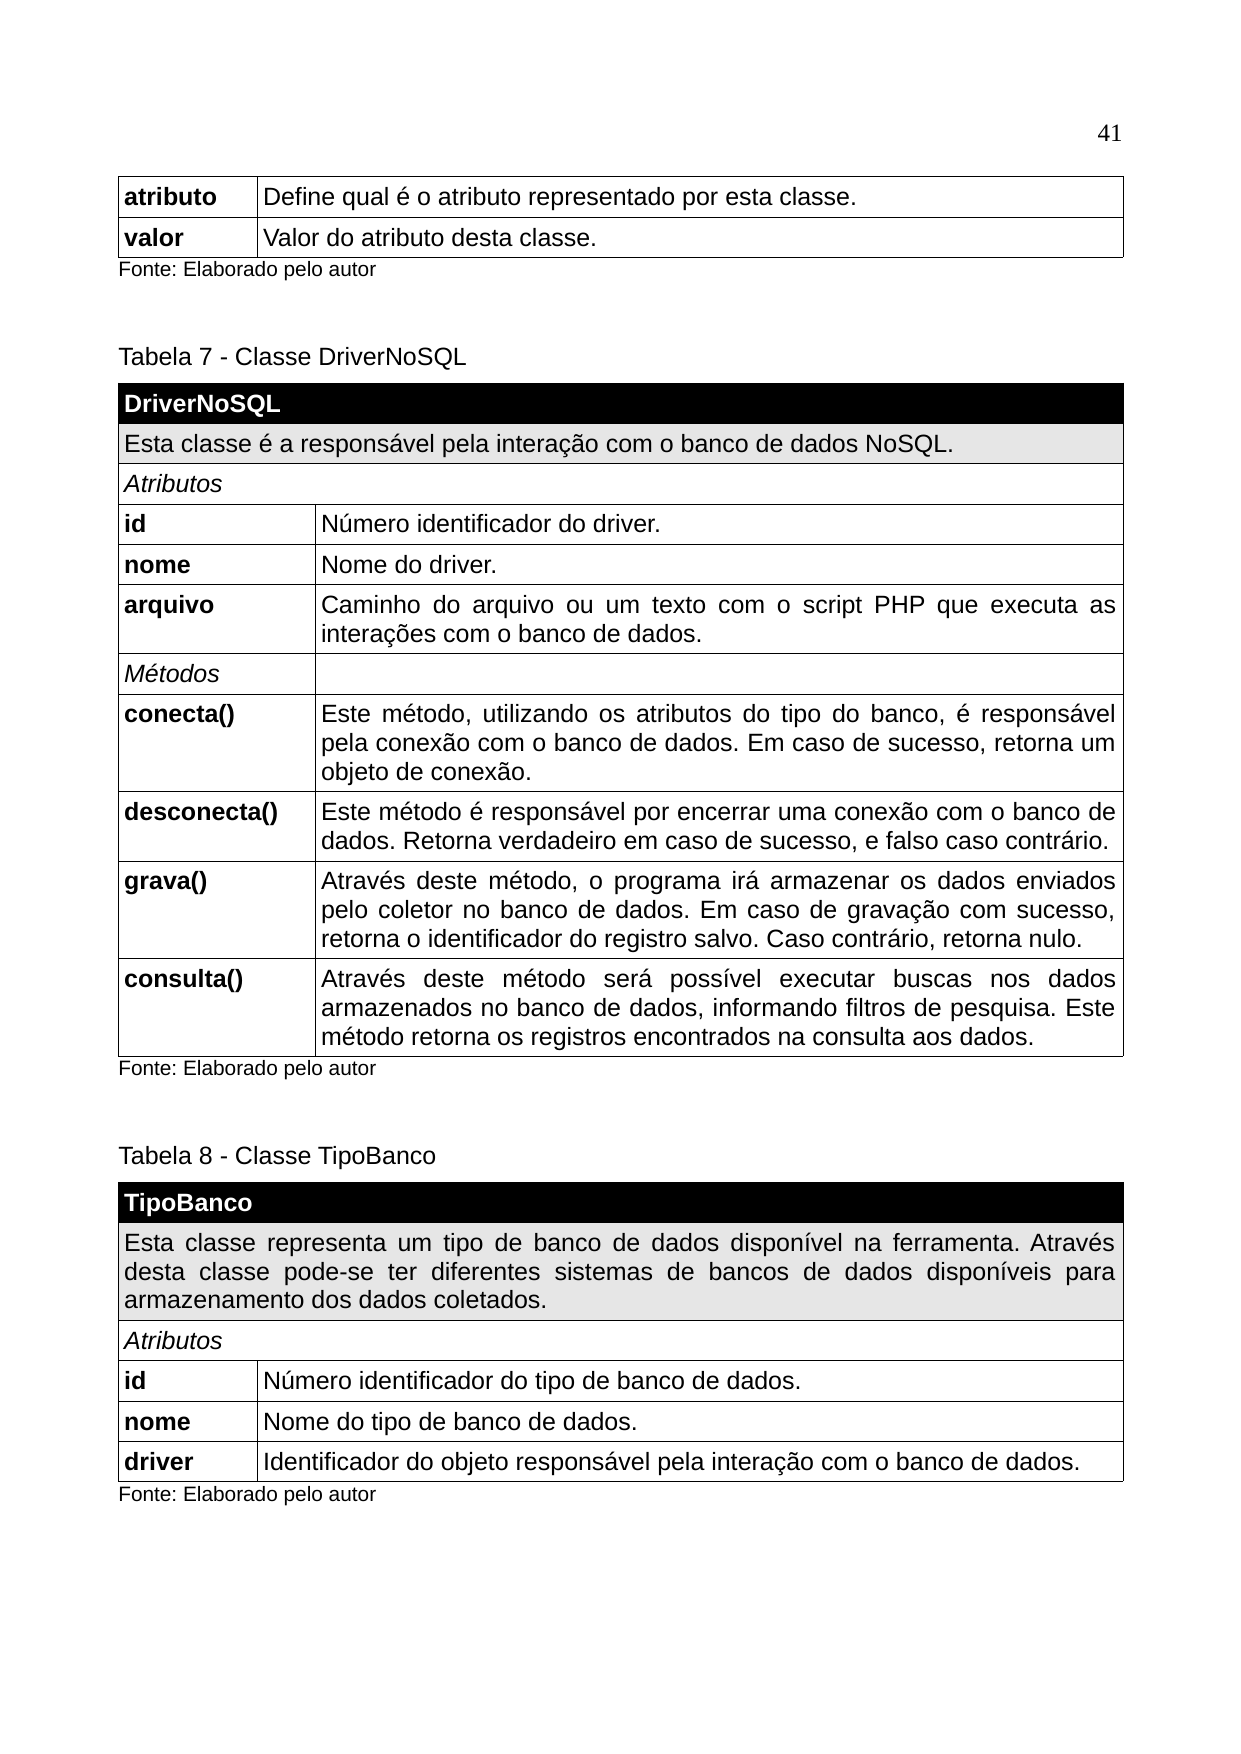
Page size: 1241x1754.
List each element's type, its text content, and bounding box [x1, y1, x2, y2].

text Fonte: Elaborado pelo autor [118, 1482, 1122, 1505]
table_cell Este método é responsável por encerrar uma conexão com o banco de dados. Retorna verdadeiro em caso de sucesso, e falso caso contrário. [316, 792, 1123, 861]
table_cell driver [119, 1442, 257, 1481]
table_cell arquivo [119, 585, 315, 653]
table_cell consulta() [119, 959, 315, 1056]
table_cell Identificador do objeto responsável pela interação com o banco de dados. [258, 1442, 1123, 1481]
text Fonte: Elaborado pelo autor [118, 1057, 1122, 1080]
table_cell Nome do tipo de banco de dados. [258, 1402, 1123, 1441]
table_cell id [119, 1361, 257, 1401]
table_cell Através deste método será possível executar buscas nos dados armazenados no banco de dados, informando filtros de pesquisa. Este método retorna os registros encontrados na consulta aos dados. [316, 959, 1123, 1056]
table_cell [316, 654, 1123, 694]
table_cell nome [119, 545, 315, 584]
table_cell atributo [119, 177, 257, 217]
table_cell Define qual é o atributo representado por esta classe. [258, 177, 1123, 217]
table_cell Atributos [119, 464, 1123, 504]
table_cell Este método, utilizando os atributos do tipo do banco, é responsável pela conexão com o banco de dados. Em caso de sucesso, retorna um objeto de conexão. [316, 695, 1123, 791]
table_cell valor [119, 218, 257, 257]
table_cell Nome do driver. [316, 545, 1123, 584]
table_cell grava() [119, 862, 315, 958]
text Fonte: Elaborado pelo autor [118, 258, 1122, 281]
text Tabela 8 - Classe TipoBanco [118, 1141, 1122, 1169]
text Tabela 7 - Classe DriverNoSQL [118, 341, 1122, 370]
table_cell Esta classe é a responsável pela interação com o banco de dados NoSQL. [119, 424, 1123, 463]
table_cell Número identificador do driver. [316, 505, 1123, 544]
table_cell Através deste método, o programa irá armazenar os dados enviados pelo coletor no banco de dados. Em caso de gravação com sucesso, retorna o identificador do registro salvo. Caso contrário, retorna nulo. [316, 862, 1123, 958]
table_header TipoBanco [119, 1183, 1123, 1222]
table_cell Atributos [119, 1321, 1123, 1360]
table_cell Valor do atributo desta classe. [258, 218, 1123, 257]
table_cell Esta classe representa um tipo de banco de dados disponível na ferramenta. Através desta classe pode-se ter diferentes sistemas de bancos de dados disponíveis para armazenamento dos dados coletados. [119, 1223, 1123, 1320]
table_cell conecta() [119, 695, 315, 791]
table_cell nome [119, 1402, 257, 1441]
table_cell Caminho do arquivo ou um texto com o script PHP que executa as interações com o banco de dados. [316, 585, 1123, 653]
table_cell desconecta() [119, 792, 315, 861]
table_header DriverNoSQL [119, 384, 1123, 423]
table_cell Métodos [119, 654, 315, 694]
table_cell id [119, 505, 315, 544]
table_cell Número identificador do tipo de banco de dados. [258, 1361, 1123, 1401]
